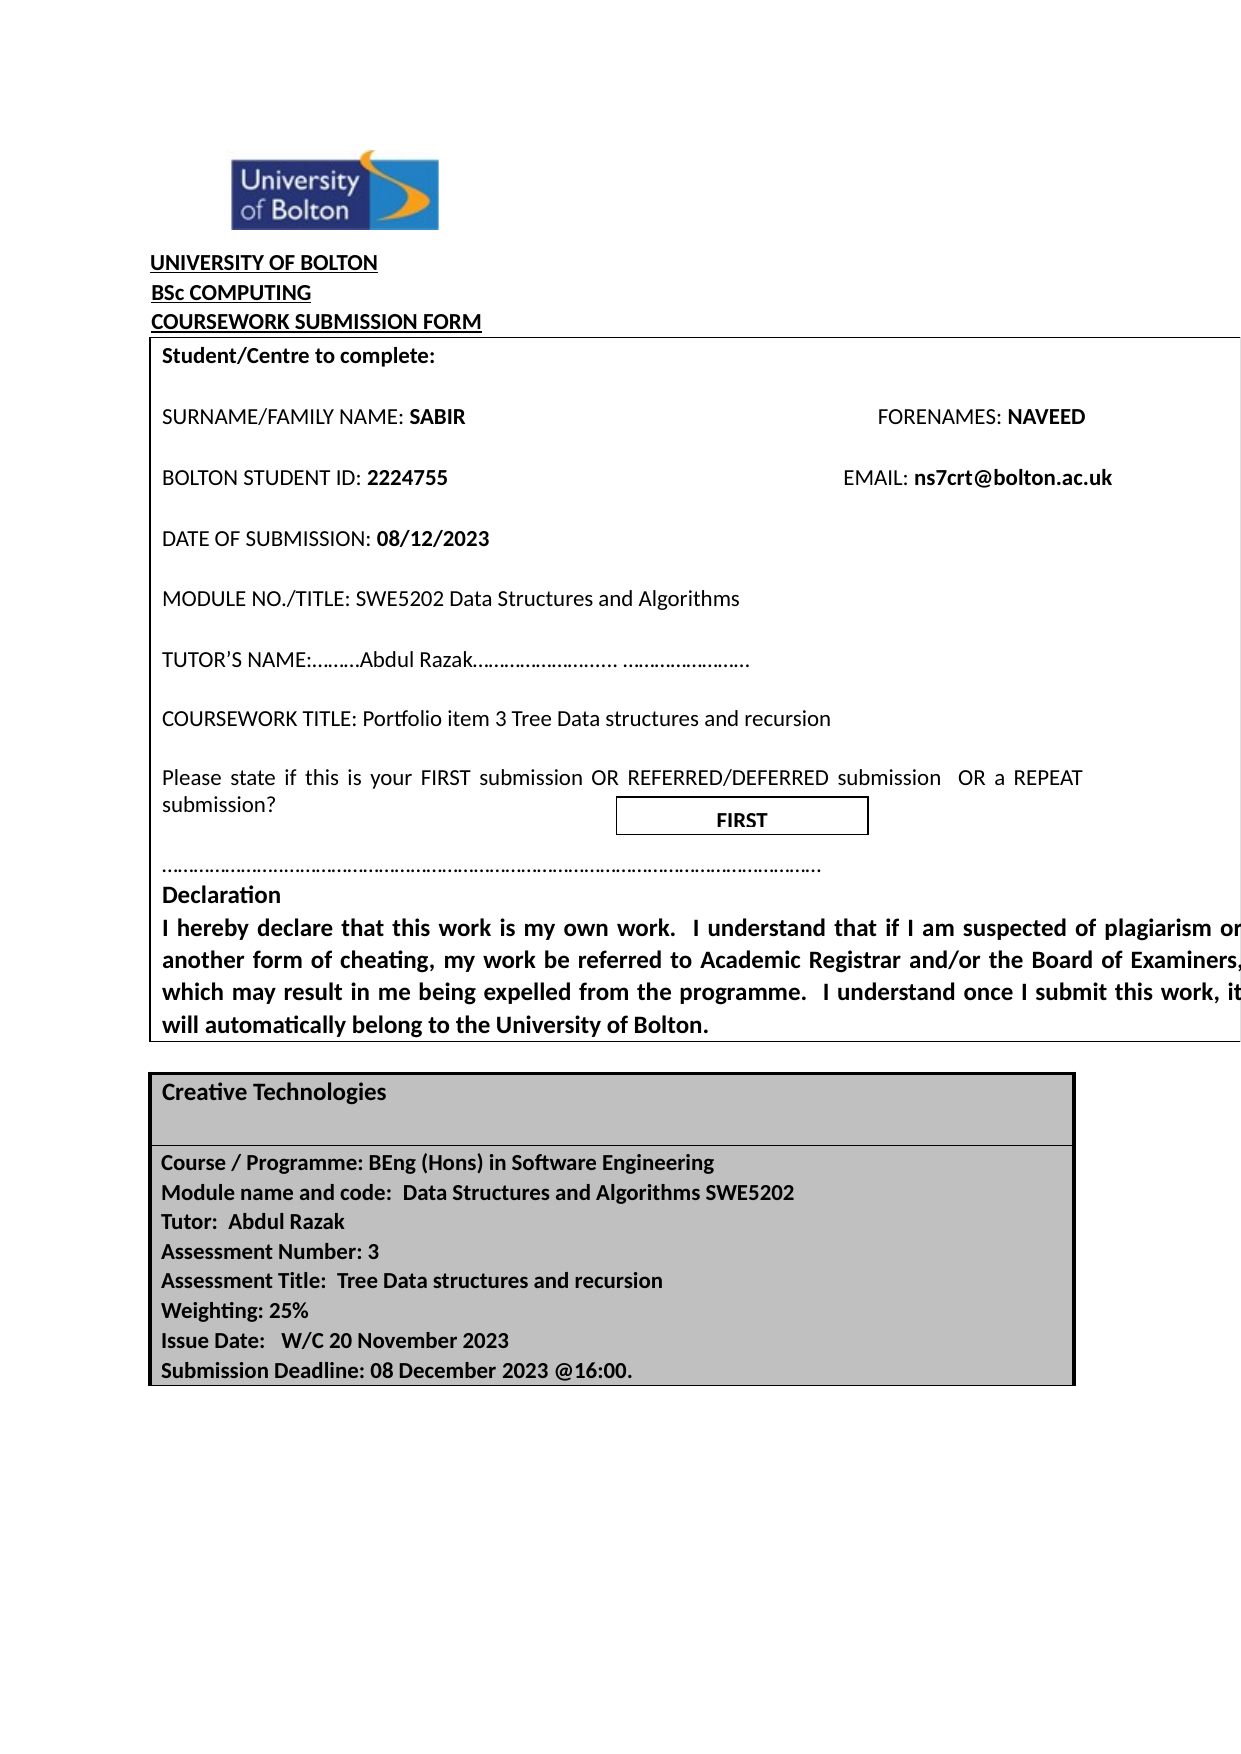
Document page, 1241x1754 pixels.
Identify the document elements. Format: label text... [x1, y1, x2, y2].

table_cell Course / Programme: BEng (Hons) in Software Engineering Module name and code: Data Structures and Algorithms SWE5202 Tutor: Abdul Razak Assessment Number: 3 Assessment Title: Tree Data structures and recursion Weighting: 25% Issue Date: W/C 20 November 2023 Submission Deadline: 08 December 2023 @16:00. [152, 1146, 1072, 1385]
text COURSEWORK SUBMISSION FORM [151, 307, 1084, 335]
text BSc COMPUTING [151, 278, 1084, 306]
text UNIVERSITY OF BOLTON [150, 248, 1084, 276]
table_header Student/Centre to complete: SURNAME/FAMILY NAME: SABIR FORENAMES: NAVEED BOLTON STUDENT ID: 2224755 EMAIL: ns7crt@bolton.ac.uk DATE OF SUBMISSION: 08/12/2023 MODULE NO./TITLE: SWE5202 Data Structures and Algorithms TUTOR’S NAME:………Abdul Razak…………………...... …………………… COURSEWORK TITLE: Portfolio item 3 Tree Data structures and recursion Please state if this is your FIRST submission OR REFERRED/DEFERRED submission OR a REPEAT submission? …………………..………………………………………………………………………………………… Declaration I hereby declare that this work is my own work. I understand that if I am suspected of plagiarism or another form of cheating, my work be referred to Academic Registrar and/or the Board of Examiners, which may result in me being expelled from the programme. I understand once I submit this work, it will automatically belong to the University of Bolton. [151, 338, 1240, 1041]
table_header Creative Technologies [152, 1075, 1072, 1145]
